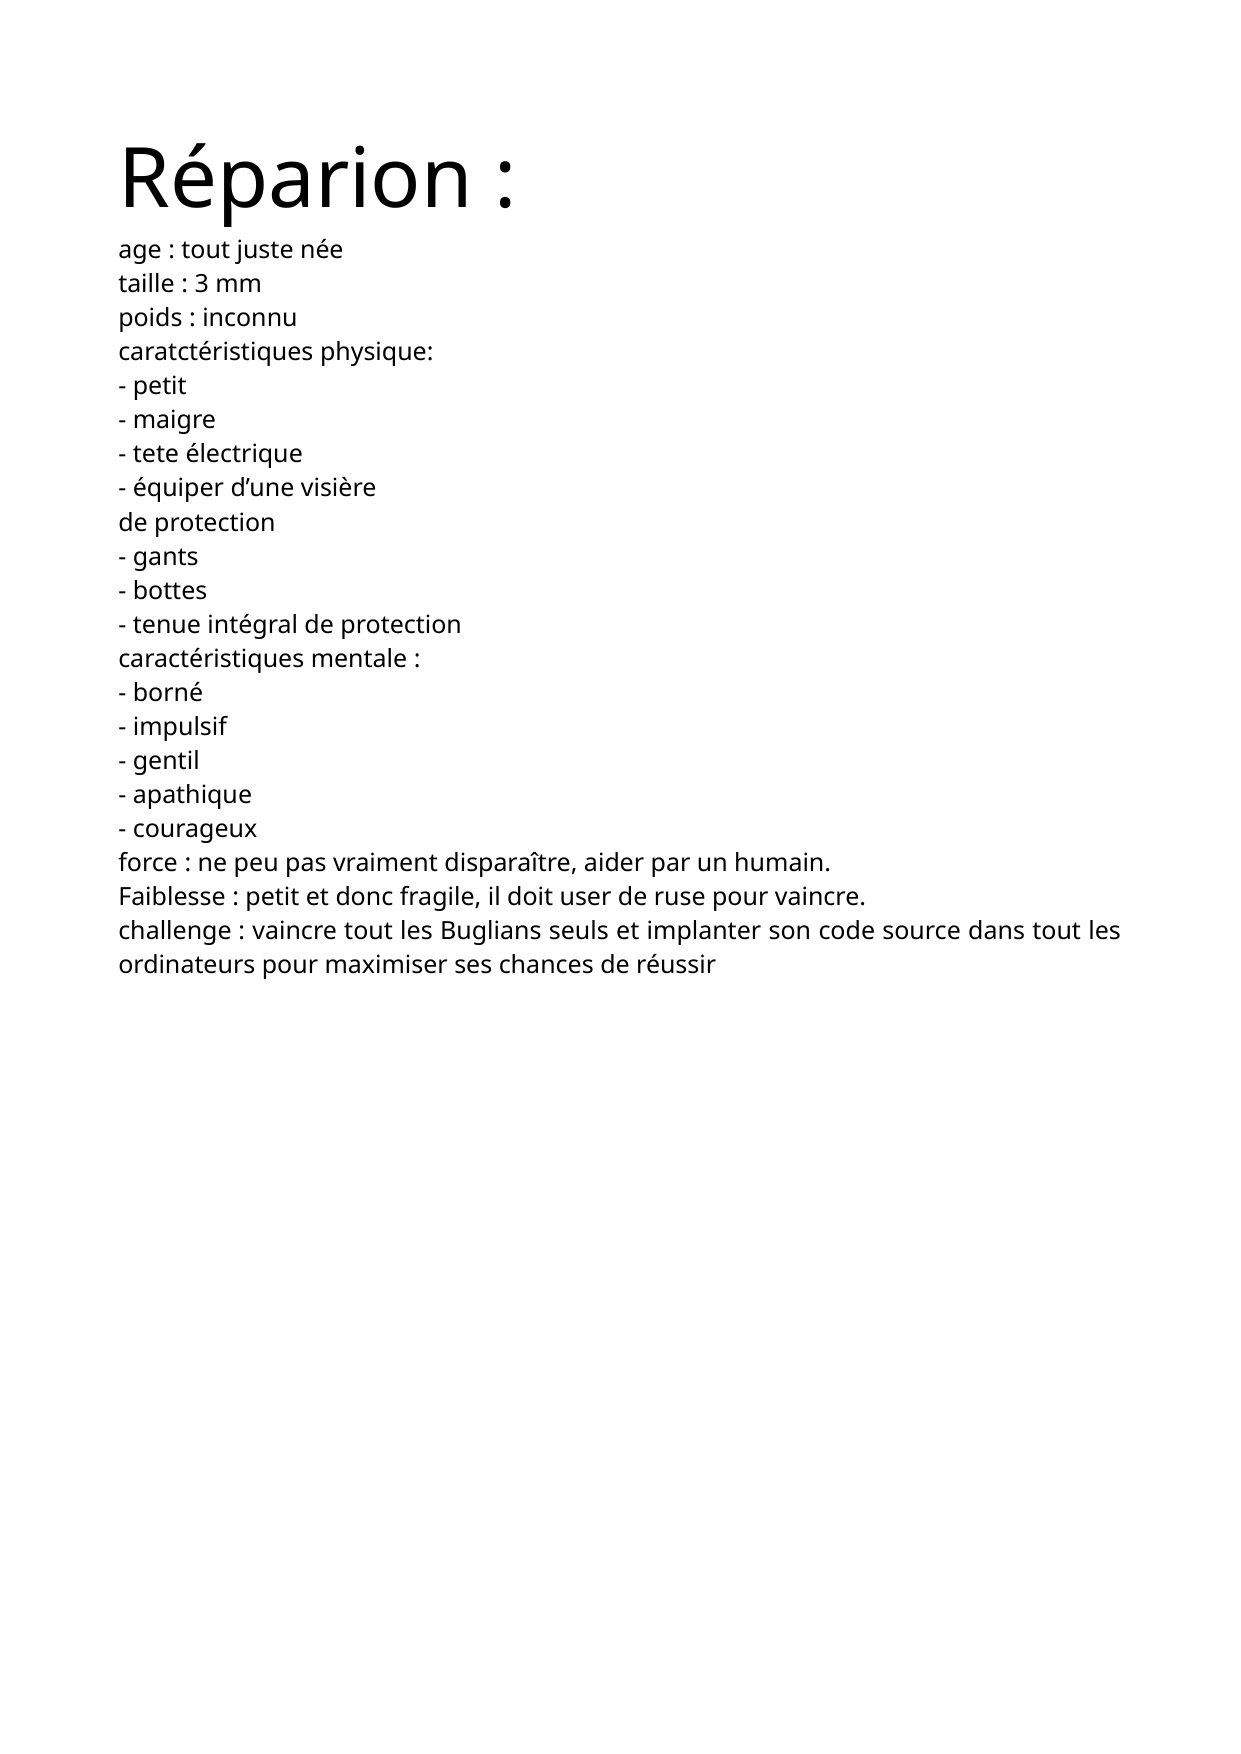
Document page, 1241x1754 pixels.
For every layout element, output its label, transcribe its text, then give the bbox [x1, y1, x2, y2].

text - apathique [118, 777, 1122, 811]
text - tenue intégral de protection [118, 606, 1122, 640]
text de protection [118, 504, 1122, 538]
text taille : 3 mm [118, 266, 1122, 300]
text Réparion : [118, 118, 1122, 232]
text Faiblesse : petit et donc fragile, il doit user de ruse pour vaincre. [118, 879, 1122, 913]
text - courageux [118, 811, 1122, 845]
text age : tout juste née [118, 232, 1122, 266]
text - tete électrique [118, 436, 1122, 470]
text - bottes [118, 572, 1122, 606]
text caractéristiques mentale : [118, 640, 1122, 674]
text caratctéristiques physique: [118, 334, 1122, 368]
text - petit [118, 368, 1122, 402]
text - gentil [118, 743, 1122, 777]
text - gants [118, 538, 1122, 572]
text challenge : vaincre tout les Buglians seuls et implanter son code source dans tout les ordinateurs pour maximiser ses chances de réussir [118, 913, 1122, 981]
text - maigre [118, 402, 1122, 436]
text poids : inconnu [118, 300, 1122, 334]
text force : ne peu pas vraiment disparaître, aider par un humain. [118, 845, 1122, 879]
text - impulsif [118, 708, 1122, 743]
text - borné [118, 674, 1122, 708]
text - équiper d’une visière [118, 470, 1122, 504]
